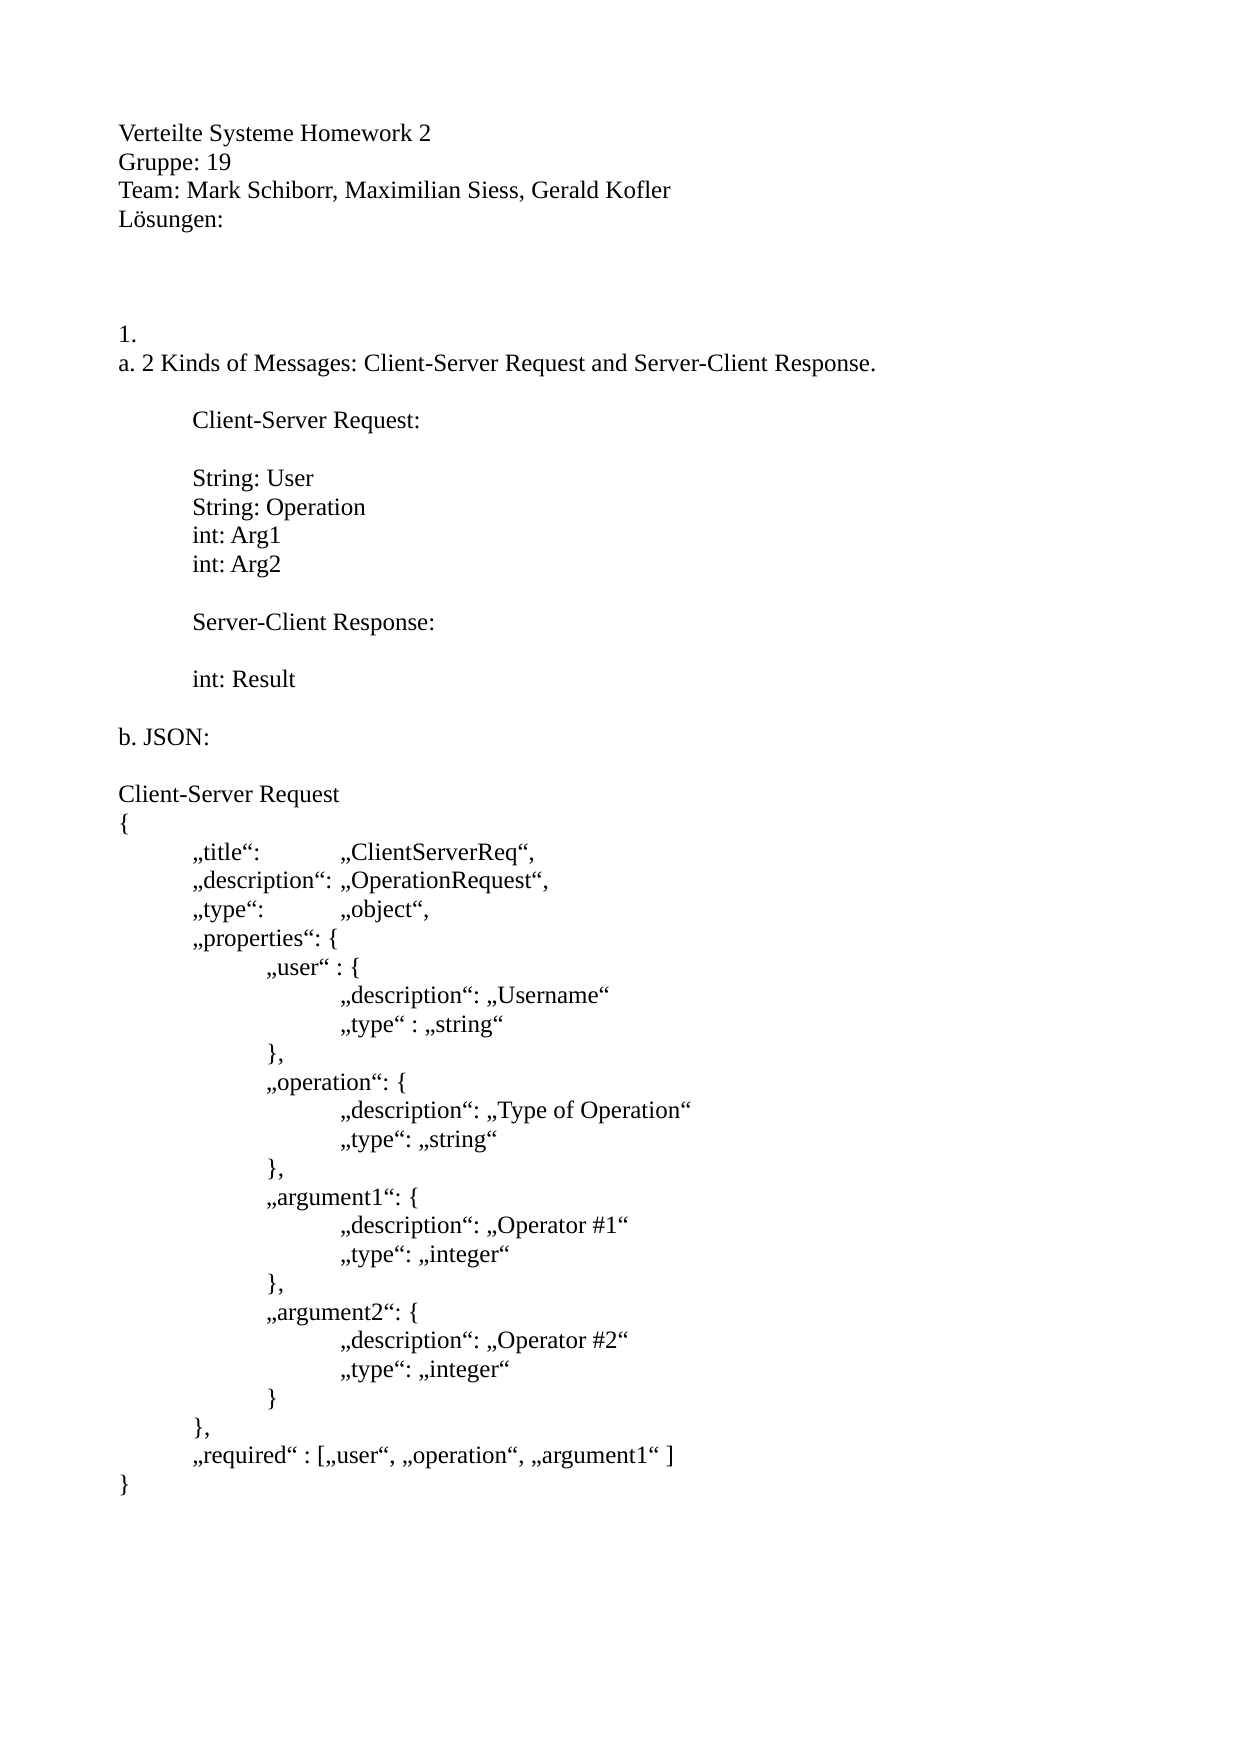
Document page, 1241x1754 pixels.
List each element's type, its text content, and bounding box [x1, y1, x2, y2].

text } [118, 1383, 1122, 1412]
text Client-Server Request: [118, 406, 1122, 434]
text 1. [118, 319, 1122, 348]
text }, [118, 1153, 1122, 1182]
text int: Result [118, 664, 1122, 693]
text } [118, 1469, 1122, 1498]
text { [118, 808, 1122, 837]
text Gruppe: 19 [118, 147, 1122, 176]
text int: Arg2 [118, 549, 1122, 578]
text „properties“: { [118, 923, 1122, 952]
text a. 2 Kinds of Messages: Client-Server Request and Server-Client Response. [118, 348, 1122, 377]
text „argument2“: { [118, 1297, 1122, 1326]
text „description“: „Operator #2“ [118, 1326, 1122, 1354]
text String: Operation [118, 492, 1122, 521]
text „user“ : { [118, 952, 1122, 981]
text }, [118, 1268, 1122, 1297]
text int: Arg1 [118, 521, 1122, 549]
text String: User [118, 463, 1122, 492]
text b. JSON: [118, 722, 1122, 751]
text „description“: „OperationRequest“, [118, 866, 1122, 894]
text „type“: „string“ [118, 1124, 1122, 1153]
text „required“ : [„user“, „operation“, „argument1“ ] [118, 1441, 1122, 1469]
text „description“: „Username“ [118, 981, 1122, 1009]
text Verteilte Systeme Homework 2 [118, 118, 1122, 147]
text „title“: „ClientServerReq“, [118, 837, 1122, 866]
text „type“ : „string“ [118, 1009, 1122, 1038]
text „type“: „integer“ [118, 1354, 1122, 1383]
text „type“: „object“, [118, 894, 1122, 923]
text }, [118, 1412, 1122, 1441]
text Lösungen: [118, 204, 1122, 233]
text Client-Server Request [118, 779, 1122, 808]
text „operation“: { [118, 1067, 1122, 1096]
text „argument1“: { [118, 1182, 1122, 1211]
text „description“: „Operator #1“ [118, 1211, 1122, 1239]
text Team: Mark Schiborr, Maximilian Siess, Gerald Kofler [118, 176, 1122, 204]
text Server-Client Response: [118, 607, 1122, 636]
text „description“: „Type of Operation“ [118, 1096, 1122, 1124]
text „type“: „integer“ [118, 1239, 1122, 1268]
text }, [118, 1038, 1122, 1067]
